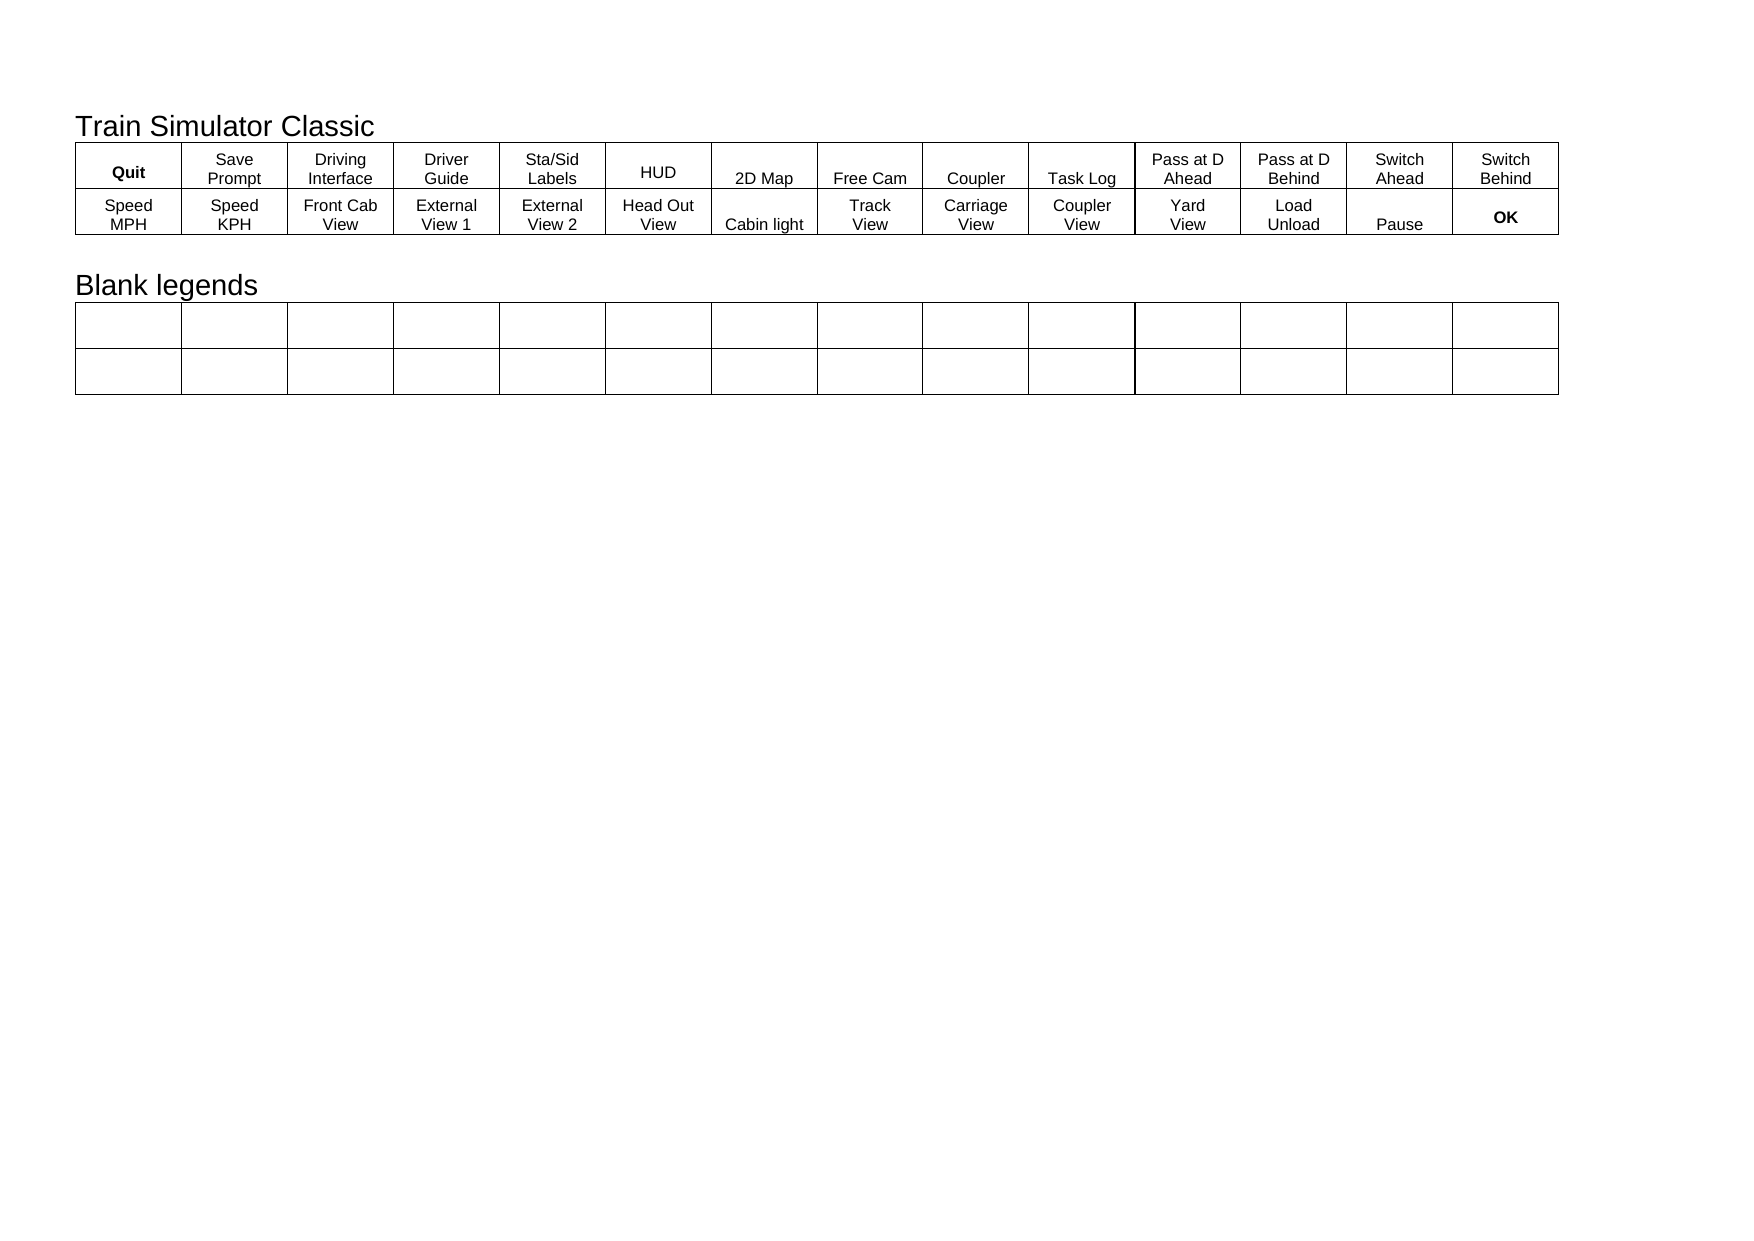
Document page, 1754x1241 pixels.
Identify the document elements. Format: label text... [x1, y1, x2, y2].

table_cell [1347, 349, 1452, 393]
table_cell [1029, 349, 1134, 393]
table_header Switch Behind [1453, 143, 1558, 188]
table_cell Speed KPH [182, 189, 287, 234]
table_header [818, 303, 922, 348]
table_header Driver Guide [394, 143, 499, 188]
table_header Pass at D Ahead [1136, 143, 1240, 188]
table_header HUD [606, 143, 711, 188]
table_header Pass at D Behind [1241, 143, 1346, 188]
table_cell Front Cab View [288, 189, 393, 234]
table_header Task Log [1029, 143, 1134, 188]
table_cell [1241, 349, 1346, 393]
table_cell [1453, 349, 1558, 393]
table_cell [500, 349, 605, 393]
table_header [1029, 303, 1134, 348]
table_header [394, 303, 499, 348]
table_header [712, 303, 817, 348]
table_header [500, 303, 605, 348]
table_header [288, 303, 393, 348]
table_header Free Cam [818, 143, 922, 188]
table_cell [76, 349, 181, 393]
table_header [606, 303, 711, 348]
table_header Coupler [923, 143, 1028, 188]
table_cell Head Out View [606, 189, 711, 234]
table_header Driving Interface [288, 143, 393, 188]
table_cell [288, 349, 393, 393]
table_header Sta/Sid Labels [500, 143, 605, 188]
table_cell [182, 349, 287, 393]
table_header Save Prompt [182, 143, 287, 188]
table_cell External View 2 [500, 189, 605, 234]
table_cell External View 1 [394, 189, 499, 234]
table_cell Cabin light [712, 189, 817, 234]
text Train Simulator Classic [75, 108, 1679, 142]
table_header [76, 303, 181, 348]
table_cell [606, 349, 711, 393]
table_header Switch Ahead [1347, 143, 1452, 188]
table_header [1347, 303, 1452, 348]
text Blank legends [75, 268, 1679, 302]
table_header [923, 303, 1028, 348]
table_cell Pause [1347, 189, 1452, 234]
table_cell Coupler View [1029, 189, 1134, 234]
table_cell [712, 349, 817, 393]
table_cell Load Unload [1241, 189, 1346, 234]
table_cell [1136, 349, 1240, 393]
table_header [1453, 303, 1558, 348]
table_cell [923, 349, 1028, 393]
table_cell OK [1453, 189, 1558, 234]
table_cell Carriage View [923, 189, 1028, 234]
table_header [1136, 303, 1240, 348]
table_cell Speed MPH [76, 189, 181, 234]
table_header [182, 303, 287, 348]
table_cell Yard View [1136, 189, 1240, 234]
table_header 2D Map [712, 143, 817, 188]
table_cell Track View [818, 189, 922, 234]
table_cell [818, 349, 922, 393]
table_cell [394, 349, 499, 393]
table_header Quit [76, 143, 181, 188]
table_header [1241, 303, 1346, 348]
